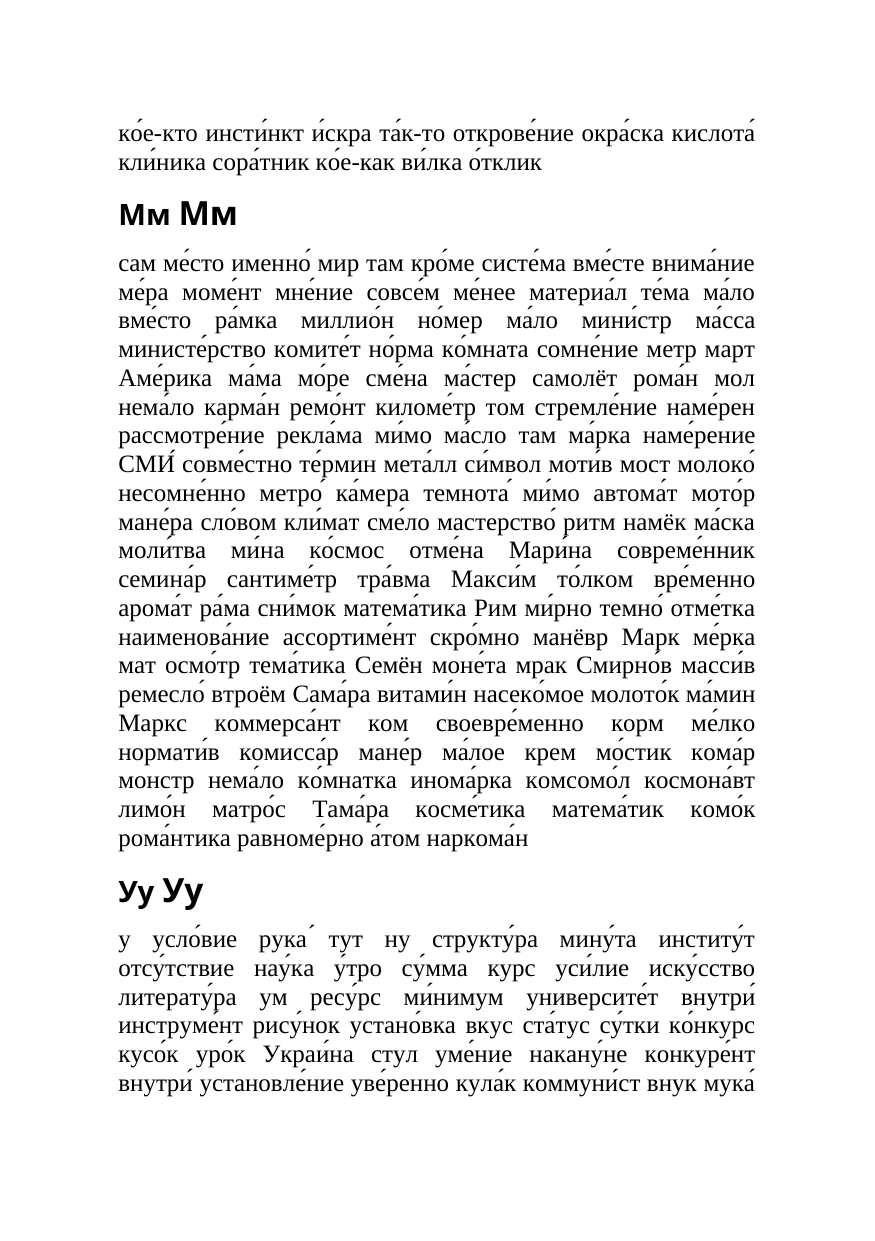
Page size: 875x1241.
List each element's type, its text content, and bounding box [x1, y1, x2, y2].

text у усло́вие рука́ тут ну структу́ра мину́та институ́т отсу́тствие нау́ка у́тро су́мма курс уси́лие иску́сство литерату́ра ум ресу́рс ми́нимум университе́т внутри́ инструме́нт рису́нок устано́вка вкус ста́тус су́тки ко́нкурс кусо́к уро́к Украи́на стул уме́ние накану́не конкуре́нт внутри́ установле́ние уве́ренно кула́к коммуни́ст внук мука́ [118, 924, 756, 1097]
subtitle Уу Уу [118, 866, 756, 912]
text ко́е-кто инсти́нкт и́скра та́к-то открове́ние окра́ска кислота́ кли́ника сора́тник ко́е-как ви́лка о́тклик [118, 118, 756, 176]
text сам ме́сто именно́ мир там кро́ме систе́ма вме́сте внима́ние ме́ра моме́нт мне́ние совсе́м ме́нее материа́л те́ма ма́ло вме́сто ра́мка миллио́н но́мер ма́ло мини́стр ма́сса министе́рство комите́т но́рма ко́мната сомне́ние метр март Аме́рика ма́ма мо́ре сме́на ма́стер самолёт рома́н мол нема́ло карма́н ремо́нт киломе́тр том стремле́ние наме́рен рассмотре́ние рекла́ма ми́мо ма́сло там ма́рка наме́рение СМИ́ совме́стно те́рмин мета́лл си́мвол моти́в мост молоко́ несомне́нно метро́ ка́мера темнота́ ми́мо автома́т мото́р мане́ра сло́вом кли́мат сме́ло мастерство́ ритм намёк ма́ска моли́тва ми́на ко́смос отме́на Мари́на совреме́нник семина́р сантиме́тр тра́вма Макси́м то́лком вре́менно арома́т ра́ма сни́мок матема́тика Рим ми́рно темно́ отме́тка наименова́ние ассортиме́нт скро́мно манёвр Марк ме́рка мат осмо́тр тема́тика Семён моне́та мрак Смирно́в масси́в ремесло́ втроём Сама́ра витами́н насеко́мое молото́к ма́мин Маркс коммерса́нт ком своевре́менно корм ме́лко нормати́в комисса́р мане́р ма́лое крем мо́стик кома́р монстр нема́ло ко́мнатка инома́рка комсомо́л космона́вт лимо́н матро́с Тама́ра косме́тика матема́тик комо́к рома́нтика равноме́рно а́том наркома́н [118, 248, 756, 852]
subtitle Мм Мм [118, 190, 756, 236]
